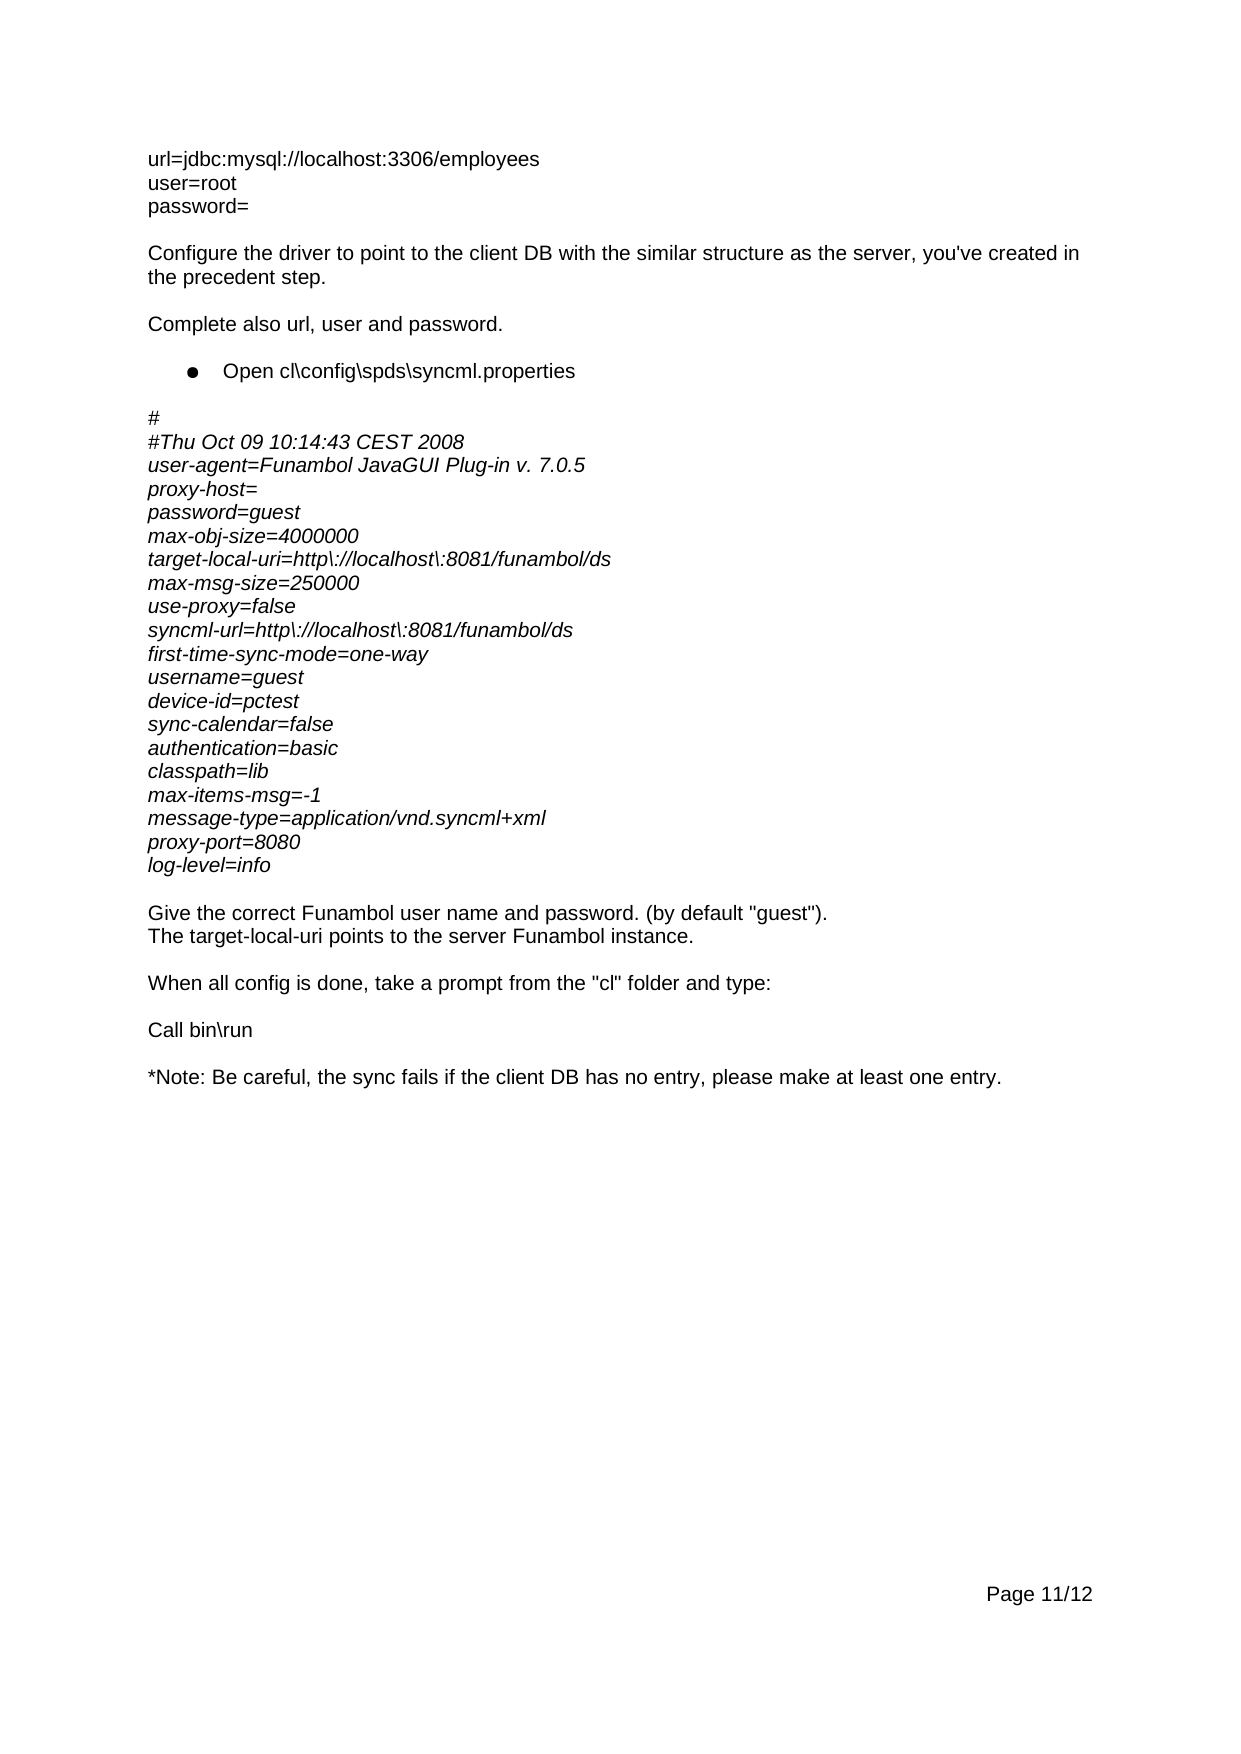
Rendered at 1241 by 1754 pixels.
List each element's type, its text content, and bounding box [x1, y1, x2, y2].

text Configure the driver to point to the client DB with the similar structure as the server, you've created in the precedent step. [148, 242, 1093, 289]
text authentication=basic [148, 736, 1093, 760]
list Open cl\config\spds\syncml.properties [185, 359, 1093, 383]
text log-level=info [148, 854, 1093, 877]
text device-id=pctest [148, 689, 1093, 713]
text # [148, 407, 1093, 430]
text message-type=application/vnd.syncml+xml [148, 807, 1093, 830]
text *Note: Be careful, the sync fails if the client DB has no entry, please make at least one entry. [148, 1066, 1093, 1089]
text target-local-uri=http\://localhost\:8081/funambol/ds [148, 548, 1093, 571]
text user-agent=Funambol JavaGUI Plug-in v. 7.0.5 [148, 454, 1093, 477]
text proxy-host= [148, 477, 1093, 501]
text username=guest [148, 666, 1093, 689]
text The target-local-uri points to the server Funambol instance. [148, 924, 1093, 948]
text syncml-url=http\://localhost\:8081/funambol/ds [148, 618, 1093, 642]
text classpath=lib [148, 760, 1093, 783]
text Call bin\run [148, 1019, 1093, 1042]
text sync-calendar=false [148, 713, 1093, 736]
text When all config is done, take a prompt from the "cl" folder and type: [148, 972, 1093, 995]
text first-time-sync-mode=one-way [148, 642, 1093, 666]
text user=root [148, 171, 1093, 195]
text proxy-port=8080 [148, 830, 1093, 854]
text use-proxy=false [148, 595, 1093, 618]
text password= [148, 195, 1093, 218]
text Give the correct Funambol user name and password. (by default "guest"). [148, 901, 1093, 924]
text password=guest [148, 501, 1093, 524]
text max-obj-size=4000000 [148, 524, 1093, 548]
text max-msg-size=250000 [148, 571, 1093, 595]
text #Thu Oct 09 10:14:43 CEST 2008 [148, 430, 1093, 454]
text max-items-msg=-1 [148, 783, 1093, 807]
text Complete also url, user and password. [148, 312, 1093, 336]
text url=jdbc:mysql://localhost:3306/employees [148, 148, 1093, 171]
